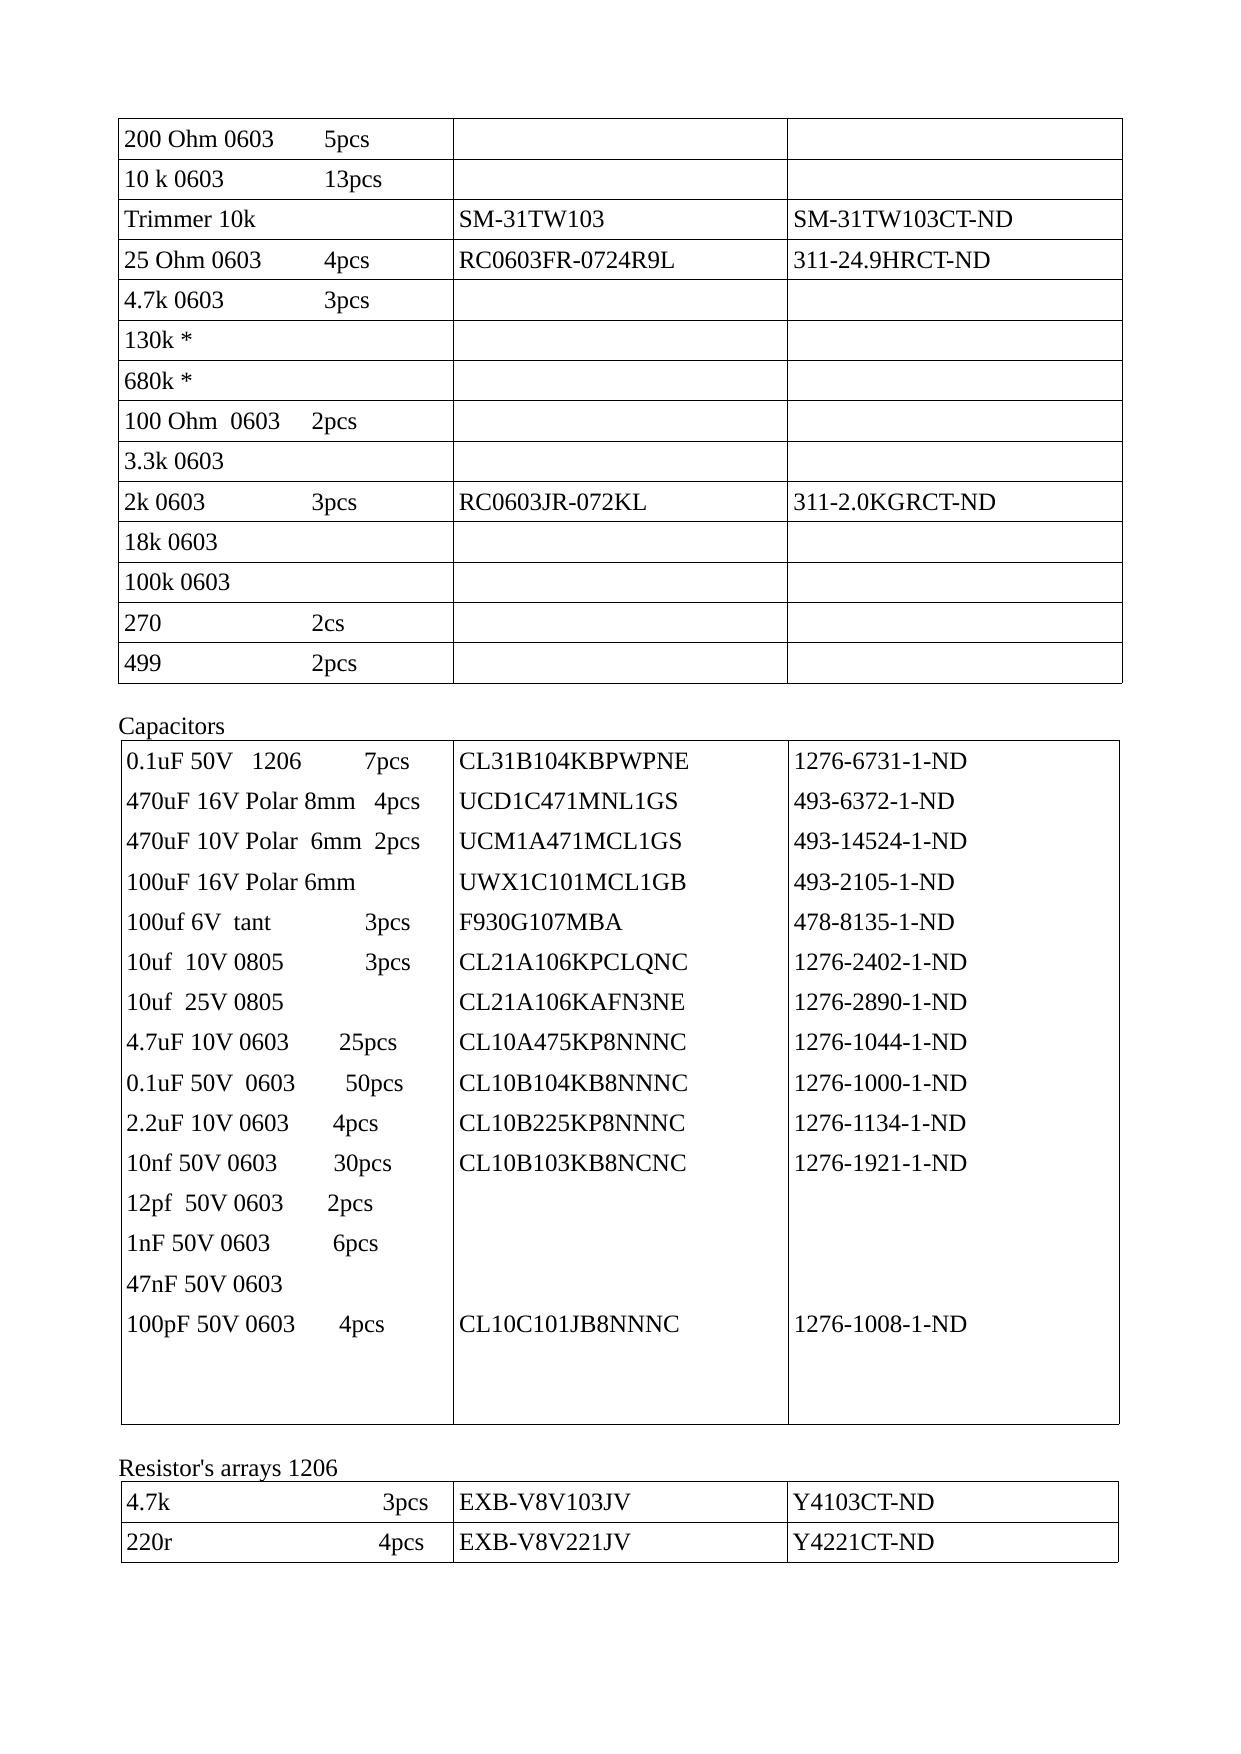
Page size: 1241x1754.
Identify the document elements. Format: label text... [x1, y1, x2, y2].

text Capacitors [118, 711, 1122, 740]
table_cell 130k * [119, 321, 453, 360]
table_header CL31B104KBPWPNE [454, 741, 788, 780]
table_cell 499 2pcs [119, 643, 453, 682]
table_cell [454, 1223, 788, 1263]
table_cell Y4221CT-ND [788, 1523, 1118, 1562]
table_cell [454, 1183, 788, 1223]
table_cell F930G107MBA [454, 901, 788, 941]
table_cell [454, 160, 787, 199]
table_cell 1276-2890-1-ND [789, 981, 1119, 1022]
table_header EXB-V8V103JV [454, 1482, 787, 1522]
table_header 4.7k 3pcs [122, 1482, 453, 1522]
table_cell [788, 563, 1122, 602]
table_cell CL10B103KB8NCNC [454, 1142, 788, 1182]
table_cell SM-31TW103 [454, 200, 787, 239]
table_cell CL10B104KB8NNNC [454, 1062, 788, 1102]
table_cell 100uf 6V tant 3pcs [122, 901, 453, 941]
table_cell 311-24.9HRCT-ND [788, 240, 1122, 279]
table_header 0.1uF 50V 1206 7pcs [122, 741, 453, 780]
table_cell 220r 4pcs [122, 1523, 453, 1562]
table_cell [454, 1263, 788, 1303]
table_cell [788, 321, 1122, 360]
table_cell 4.7uF 10V 0603 25pcs [122, 1022, 453, 1062]
table_cell CL10A475KP8NNNC [454, 1022, 788, 1062]
table_cell 3.3k 0603 [119, 442, 453, 481]
table_cell 2k 0603 3pcs [119, 482, 453, 521]
table_cell [454, 401, 787, 441]
table_cell 2.2uF 10V 0603 4pcs [122, 1102, 453, 1142]
table_cell [122, 1384, 453, 1424]
table_cell Trimmer 10k [119, 200, 453, 239]
table_cell EXB-V8V221JV [454, 1523, 787, 1562]
table_cell 470uF 16V Polar 8mm 4pcs [122, 780, 453, 821]
table_cell [454, 643, 787, 682]
table_cell 470uF 10V Polar 6mm 2pcs [122, 821, 453, 861]
table_cell 25 Ohm 0603 4pcs [119, 240, 453, 279]
table_cell 493-14524-1-ND [789, 821, 1119, 861]
table_cell SM-31TW103CT-ND [788, 200, 1122, 239]
table_cell UWX1C101MCL1GB [454, 861, 788, 901]
table_cell 493-2105-1-ND [789, 861, 1119, 901]
table_cell [788, 119, 1122, 158]
table_cell CL10C101JB8NNNC [454, 1303, 788, 1343]
table_cell 311-2.0KGRCT-ND [788, 482, 1122, 521]
text Resistor's arrays 1206 [118, 1453, 1122, 1481]
table_cell [454, 119, 787, 158]
table_cell RC0603FR-0724R9L [454, 240, 787, 279]
table_cell 10 k 0603 13pcs [119, 160, 453, 199]
table_cell CL21A106KPCLQNC [454, 941, 788, 981]
table_cell [789, 1384, 1119, 1424]
table_cell 1276-1000-1-ND [789, 1062, 1119, 1102]
table_cell 12pf 50V 0603 2pcs [122, 1183, 453, 1223]
table_cell [122, 1343, 453, 1383]
table_cell [454, 361, 787, 400]
table_cell CL10B225KP8NNNC [454, 1102, 788, 1142]
table_cell [788, 643, 1122, 682]
table_cell [788, 442, 1122, 481]
table_cell 680k * [119, 361, 453, 400]
table_cell 10uf 10V 0805 3pcs [122, 941, 453, 981]
table_cell 1276-1134-1-ND [789, 1102, 1119, 1142]
table_cell 18k 0603 [119, 522, 453, 562]
table_cell 493-6372-1-ND [789, 780, 1119, 821]
table_cell [789, 1343, 1119, 1383]
table_cell [788, 280, 1122, 320]
table_cell UCD1C471MNL1GS [454, 780, 788, 821]
table_header 1276-6731-1-ND [789, 741, 1119, 780]
table_cell 1276-1008-1-ND [789, 1303, 1119, 1343]
table_cell 4.7k 0603 3pcs [119, 280, 453, 320]
table_cell 478-8135-1-ND [789, 901, 1119, 941]
table_cell [788, 160, 1122, 199]
table_cell 47nF 50V 0603 [122, 1263, 453, 1303]
table_cell [454, 442, 787, 481]
table_cell [788, 522, 1122, 562]
table_cell RC0603JR-072KL [454, 482, 787, 521]
table_cell 1nF 50V 0603 6pcs [122, 1223, 453, 1263]
table_cell [454, 1343, 788, 1383]
table_cell [454, 321, 787, 360]
table_cell [454, 1384, 788, 1424]
table_cell 200 Ohm 0603 5pcs [119, 119, 453, 158]
table_cell CL21A106KAFN3NE [454, 981, 788, 1022]
table_cell [788, 361, 1122, 400]
table_cell [454, 522, 787, 562]
table_cell 10uf 25V 0805 [122, 981, 453, 1022]
table_cell UCM1A471MCL1GS [454, 821, 788, 861]
table_cell 10nf 50V 0603 30pcs [122, 1142, 453, 1182]
table_cell 0.1uF 50V 0603 50pcs [122, 1062, 453, 1102]
table_cell 100uF 16V Polar 6mm [122, 861, 453, 901]
table_cell 1276-2402-1-ND [789, 941, 1119, 981]
table_cell 270 2cs [119, 603, 453, 642]
table_cell 1276-1044-1-ND [789, 1022, 1119, 1062]
table_cell [789, 1263, 1119, 1303]
table_cell [789, 1183, 1119, 1223]
table_cell 100k 0603 [119, 563, 453, 602]
table_cell [789, 1223, 1119, 1263]
table_cell [788, 401, 1122, 441]
table_cell 100 Ohm 0603 2pcs [119, 401, 453, 441]
table_cell 1276-1921-1-ND [789, 1142, 1119, 1182]
table_cell [454, 280, 787, 320]
table_header Y4103CT-ND [788, 1482, 1118, 1522]
table_cell 100pF 50V 0603 4pcs [122, 1303, 453, 1343]
table_cell [454, 563, 787, 602]
table_cell [788, 603, 1122, 642]
table_cell [454, 603, 787, 642]
